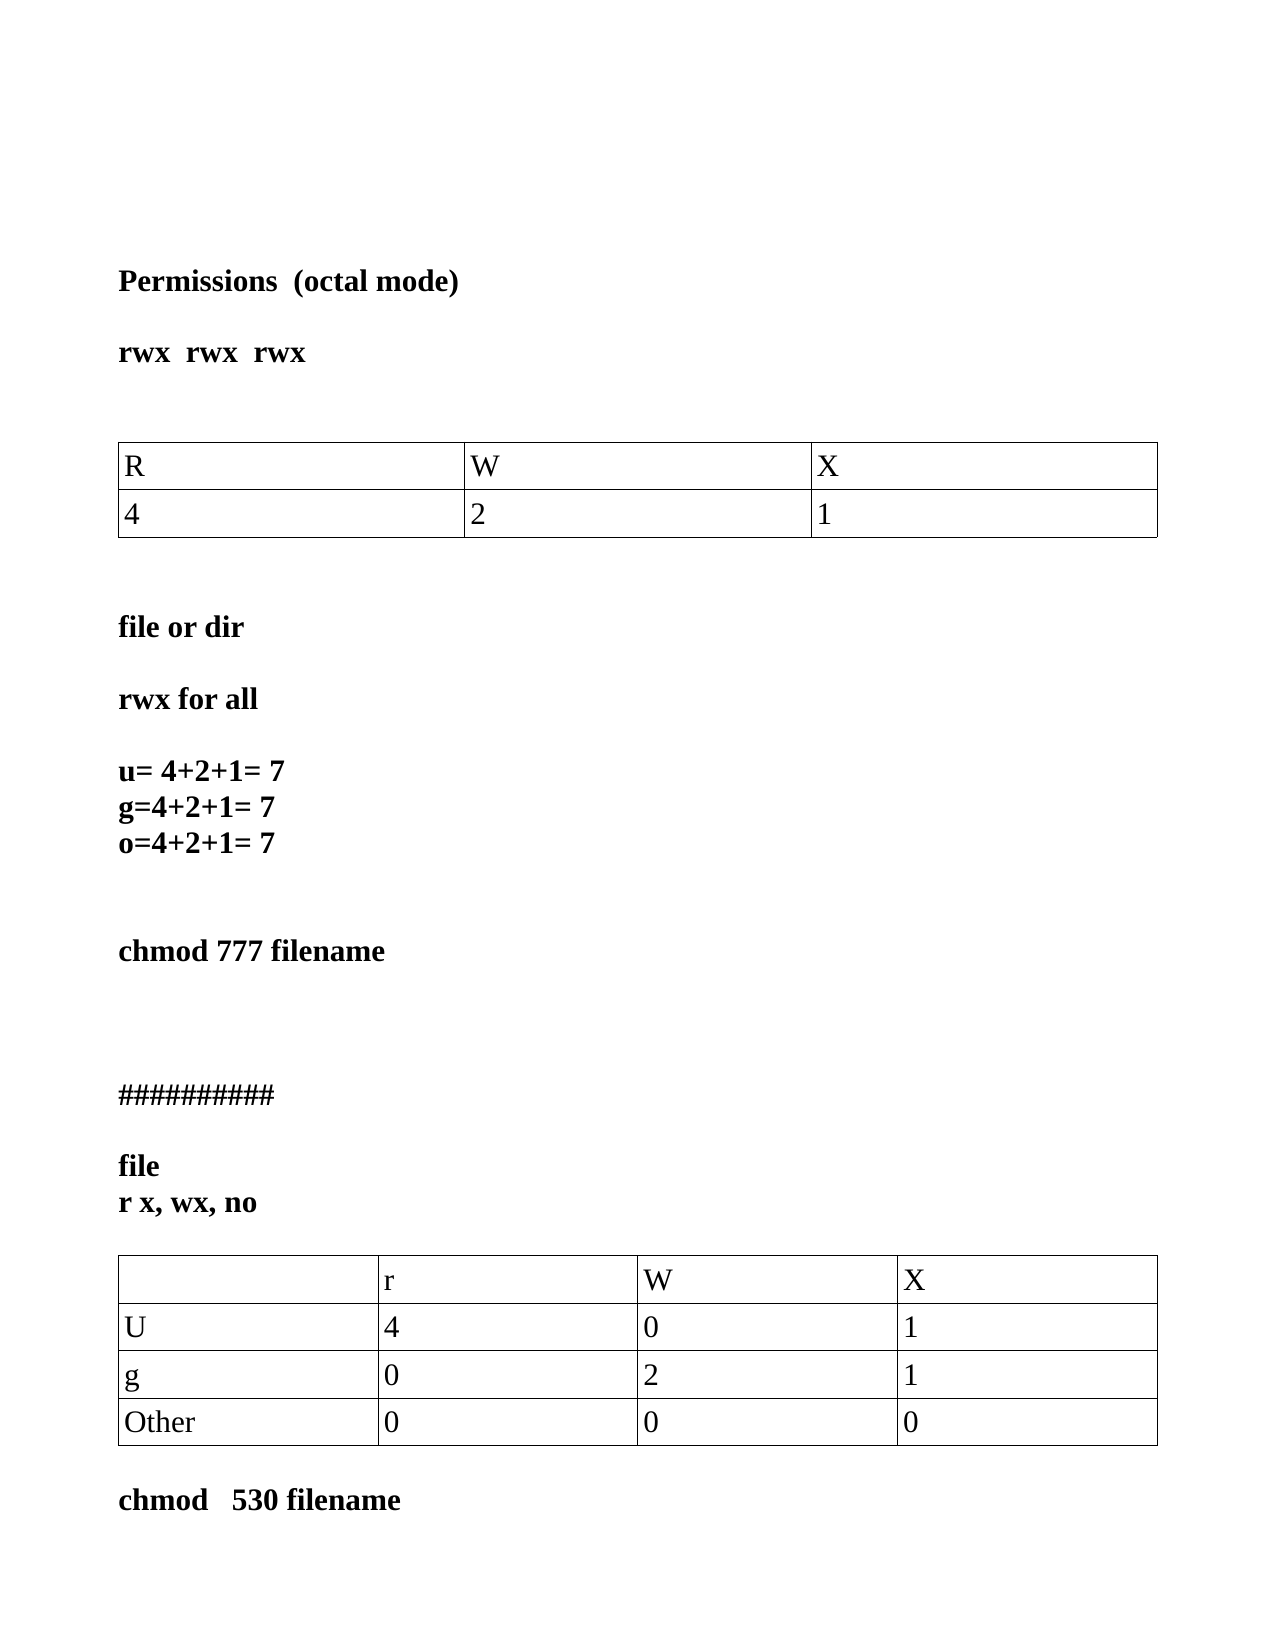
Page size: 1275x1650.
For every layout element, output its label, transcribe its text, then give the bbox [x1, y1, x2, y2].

text ########## [118, 1076, 1157, 1112]
text o=4+2+1= 7 [118, 824, 1157, 860]
table_header r [379, 1256, 637, 1303]
table_cell 1 [898, 1351, 1157, 1398]
table_cell 4 [119, 490, 464, 537]
text Permissions (octal mode) [118, 262, 1157, 298]
table_header W [638, 1256, 897, 1303]
table_cell 0 [638, 1399, 897, 1445]
text rwx rwx rwx [118, 334, 1157, 370]
text r x, wx, no [118, 1183, 1157, 1219]
text file or dir [118, 608, 1157, 644]
table_cell g [119, 1351, 378, 1398]
table_header W [465, 443, 811, 489]
table_header X [812, 443, 1157, 489]
table_header [119, 1256, 378, 1303]
table_cell 1 [812, 490, 1157, 537]
text rwx for all [118, 680, 1157, 716]
table_cell 0 [898, 1399, 1157, 1445]
text u= 4+2+1= 7 [118, 752, 1157, 788]
table_cell U [119, 1304, 378, 1350]
table_header R [119, 443, 464, 489]
text chmod 777 filename [118, 932, 1157, 968]
table_cell 2 [465, 490, 811, 537]
text file [118, 1148, 1157, 1183]
table_cell 2 [638, 1351, 897, 1398]
table_header X [898, 1256, 1157, 1303]
table_cell 1 [898, 1304, 1157, 1350]
table_cell 0 [638, 1304, 897, 1350]
table_cell Other [119, 1399, 378, 1445]
text chmod 530 filename [118, 1481, 1157, 1517]
table_cell 4 [379, 1304, 637, 1350]
table_cell 0 [379, 1399, 637, 1445]
table_cell 0 [379, 1351, 637, 1398]
text g=4+2+1= 7 [118, 788, 1157, 824]
